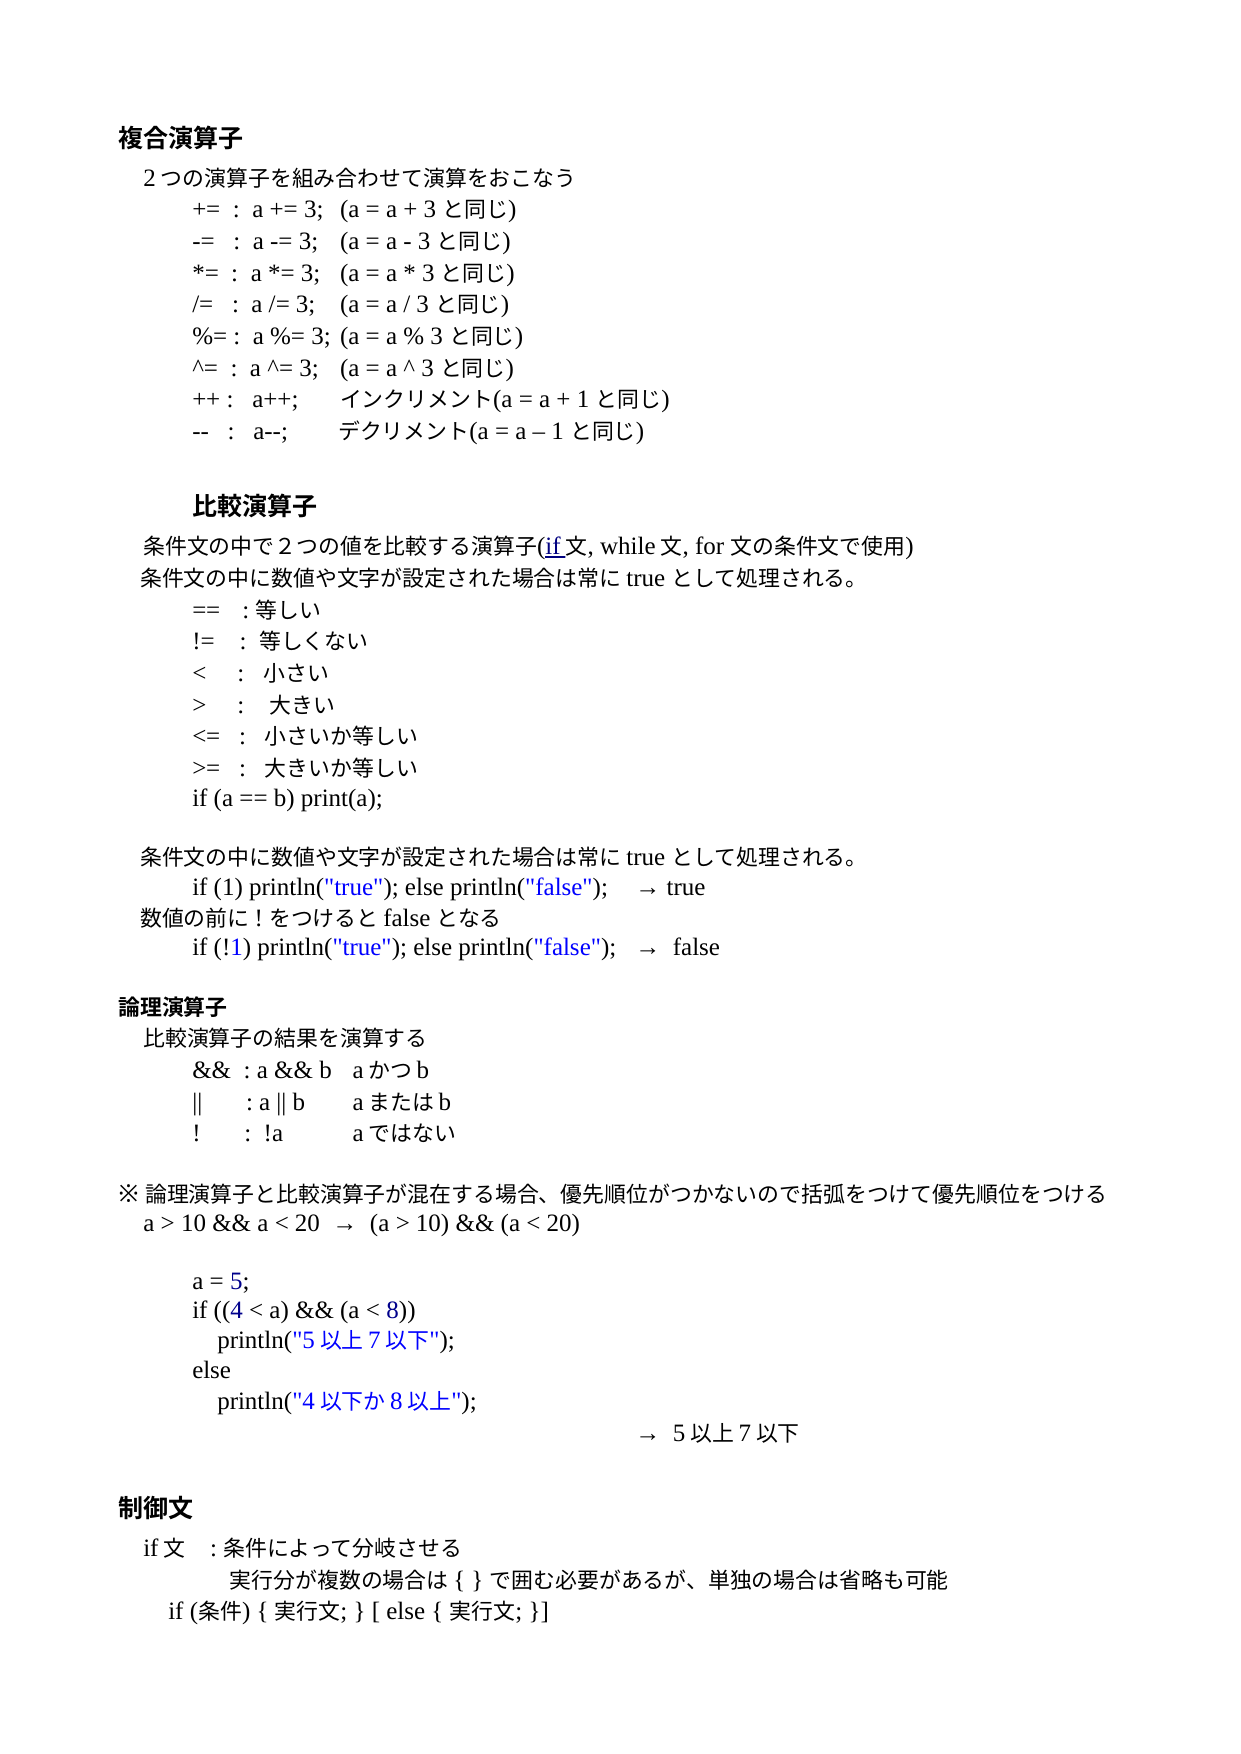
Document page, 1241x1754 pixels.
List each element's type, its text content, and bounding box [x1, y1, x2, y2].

text -= : a -= 3; (a = a - 3 と同じ) [118, 224, 1122, 256]
text >= : 大きいか等しい [118, 751, 1122, 783]
text -- : a--; デクリメント(a = a – 1 と同じ) [118, 414, 1122, 446]
subtitle 複合演算子 [118, 118, 1122, 154]
text < : 小さい [118, 656, 1122, 688]
text ++ : a++; インクリメント(a = a + 1 と同じ) [118, 382, 1122, 414]
text ! : !a aではない [118, 1116, 1122, 1148]
text a = 5; if ((4 < a) && (a < 8)) println("5以上7以下"); else println("4以下か8以上"); [118, 1266, 1122, 1416]
text ^= : a ^= 3; (a = a ^ 3 と同じ) [118, 351, 1122, 382]
text && : a && b aかつb [118, 1053, 1122, 1085]
text == : 等しい [118, 593, 1122, 624]
text %= : a %= 3; (a = a % 3 と同じ) [118, 319, 1122, 351]
text *= : a *= 3; (a = a * 3 と同じ) [118, 256, 1122, 287]
text 条件文の中で２つの値を比較する演算子(if文, while文, for 文の条件文で使用) [118, 529, 1122, 561]
text != : 等しくない [118, 624, 1122, 656]
text → 5以上7以下 [118, 1416, 1122, 1447]
text if文 : 条件によって分岐させる [118, 1531, 1122, 1563]
text 実行分が複数の場合は { } で囲む必要があるが、単独の場合は省略も可能 [118, 1563, 1122, 1594]
text 条件文の中に数値や文字が設定された場合は常に true として処理される。 [118, 561, 1122, 593]
text a > 10 && a < 20 → (a > 10) && (a < 20) [118, 1208, 1122, 1237]
text if (1) println("true"); else println("false"); → true [118, 872, 1122, 901]
text <= : 小さいか等しい [118, 719, 1122, 751]
subtitle 制御文 [118, 1488, 1122, 1525]
text 比較演算子の結果を演算する [118, 1021, 1122, 1053]
text ※ 論理演算子と比較演算子が混在する場合、優先順位がつかないので括弧をつけて優先順位をつける [118, 1177, 1122, 1208]
text if (条件) { 実行文; } [ else { 実行文; }] [118, 1594, 1122, 1626]
text += : a += 3; (a = a + 3 と同じ) [118, 192, 1122, 224]
text if (a == b) print(a); [118, 783, 1122, 811]
text /= : a /= 3; (a = a / 3 と同じ) [118, 287, 1122, 319]
text || : a || b aまたはb [118, 1085, 1122, 1116]
text if (!1) println("true"); else println("false"); → false [118, 932, 1122, 961]
text 論理演算子 [118, 990, 1122, 1021]
text > : 大きい [118, 688, 1122, 719]
text 2つの演算子を組み合わせて演算をおこなう [118, 161, 1122, 192]
text 数値の前に ! をつけると false となる [118, 901, 1122, 932]
text 条件文の中に数値や文字が設定された場合は常に true として処理される。 [118, 840, 1122, 872]
subtitle 比較演算子 [118, 487, 1122, 523]
